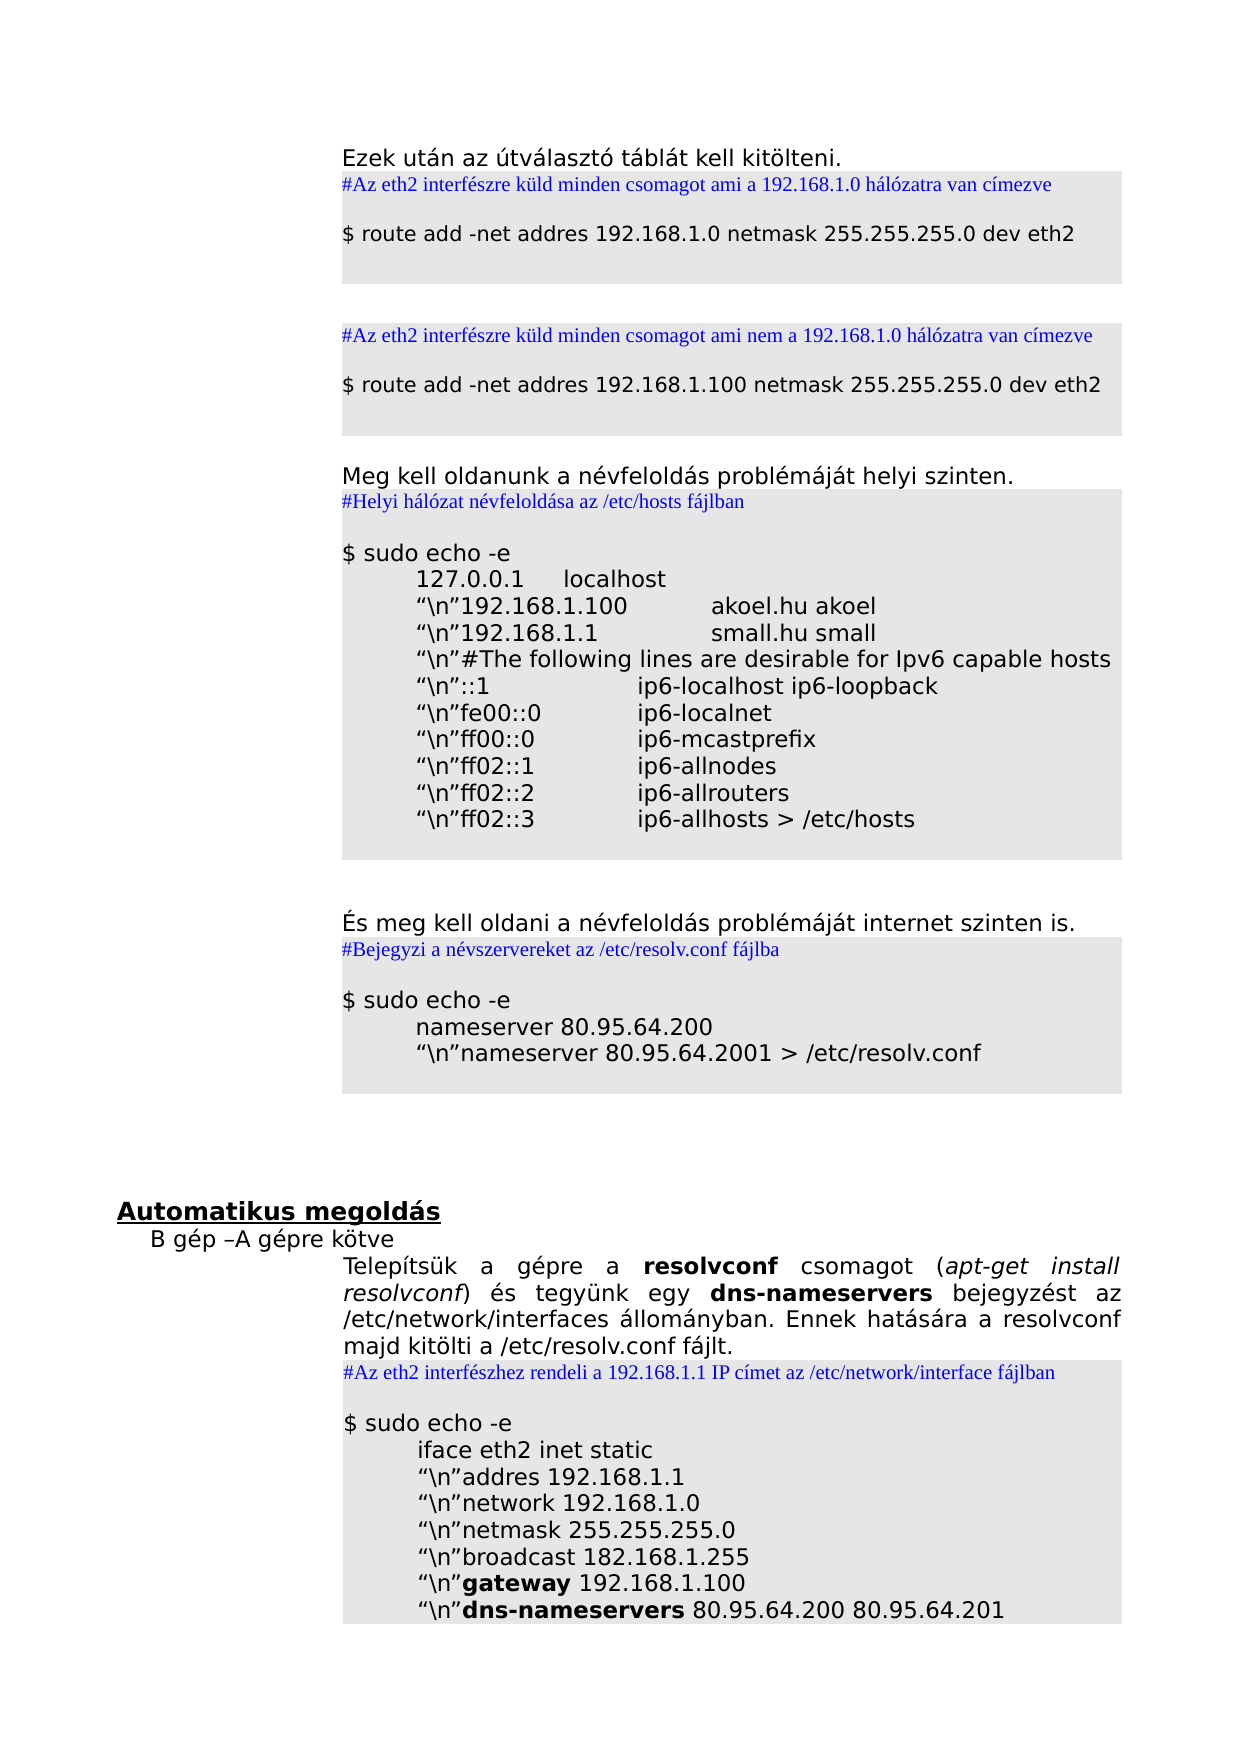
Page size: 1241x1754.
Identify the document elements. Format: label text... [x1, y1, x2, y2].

text “\n”netmask 255.255.255.0 [343, 1517, 1122, 1544]
text #Az eth2 interfészre küld minden csomagot ami nem a 192.168.1.0 hálózatra van címezve [342, 323, 1122, 347]
text “\n”ff00::0 ip6-mcastprefix [342, 727, 1122, 753]
text “\n”network 192.168.1.0 [343, 1490, 1122, 1517]
text Telepítsük a gépre a resolvconf csomagot (apt-get install resolvconf) és tegyünk egy dns-nameservers bejegyzést az /etc/network/interfaces állományban. Ennek hatására a resolvconf majd kitölti a /etc/resolv.conf fájlt. [343, 1253, 1122, 1360]
text 127.0.0.1 localhost [342, 567, 1122, 593]
text “\n”nameserver 80.95.64.2001 > /etc/resolv.conf [342, 1041, 1122, 1067]
text “\n”ff02::2 ip6-allrouters [342, 780, 1122, 807]
text #Az eth2 interfészhez rendeli a 192.168.1.1 IP címet az /etc/network/interface fájlban [343, 1360, 1122, 1384]
text $ route add -net addres 192.168.1.100 netmask 255.255.255.0 dev eth2 [342, 373, 1122, 398]
text #Bejegyzi a névszervereket az /etc/resolv.conf fájlba [342, 937, 1122, 961]
text $ sudo echo -e [342, 540, 1122, 567]
text “\n”::1 ip6-localhost ip6-loopback [342, 673, 1122, 700]
text $ sudo echo -e [343, 1410, 1122, 1437]
text És meg kell oldani a névfeloldás problémáját internet szinten is. [342, 910, 1122, 937]
text B gép –A gépre kötve [118, 1227, 1122, 1253]
text “\n”192.168.1.100 akoel.hu akoel [342, 593, 1122, 620]
text “\n”dns-nameservers 80.95.64.200 80.95.64.201 [343, 1597, 1122, 1624]
text “\n”ff02::3 ip6-allhosts > /etc/hosts [342, 807, 1122, 833]
text “\n”ff02::1 ip6-allnodes [342, 753, 1122, 780]
text $ sudo echo -e [342, 987, 1122, 1014]
text “\n”broadcast 182.168.1.255 [343, 1544, 1122, 1570]
text Automatikus megoldás [117, 1197, 1122, 1227]
text Meg kell oldanunk a névfeloldás problémáját helyi szinten. [342, 463, 1122, 489]
text #Az eth2 interfészre küld minden csomagot ami a 192.168.1.0 hálózatra van címezve [342, 171, 1122, 196]
text nameserver 80.95.64.200 [342, 1014, 1122, 1041]
text Ezek után az útválasztó táblát kell kitölteni. [342, 145, 1122, 171]
text “\n”#The following lines are desirable for Ipv6 capable hosts [342, 647, 1122, 673]
text “\n”gateway 192.168.1.100 [343, 1570, 1122, 1597]
text “\n”fe00::0 ip6-localnet [342, 700, 1122, 727]
text “\n”addres 192.168.1.1 [343, 1464, 1122, 1490]
text iface eth2 inet static [343, 1437, 1122, 1464]
text #Helyi hálózat névfeloldása az /etc/hosts fájlban [342, 489, 1122, 513]
text $ route add -net addres 192.168.1.0 netmask 255.255.255.0 dev eth2 [342, 222, 1122, 246]
text “\n”192.168.1.1 small.hu small [342, 620, 1122, 647]
